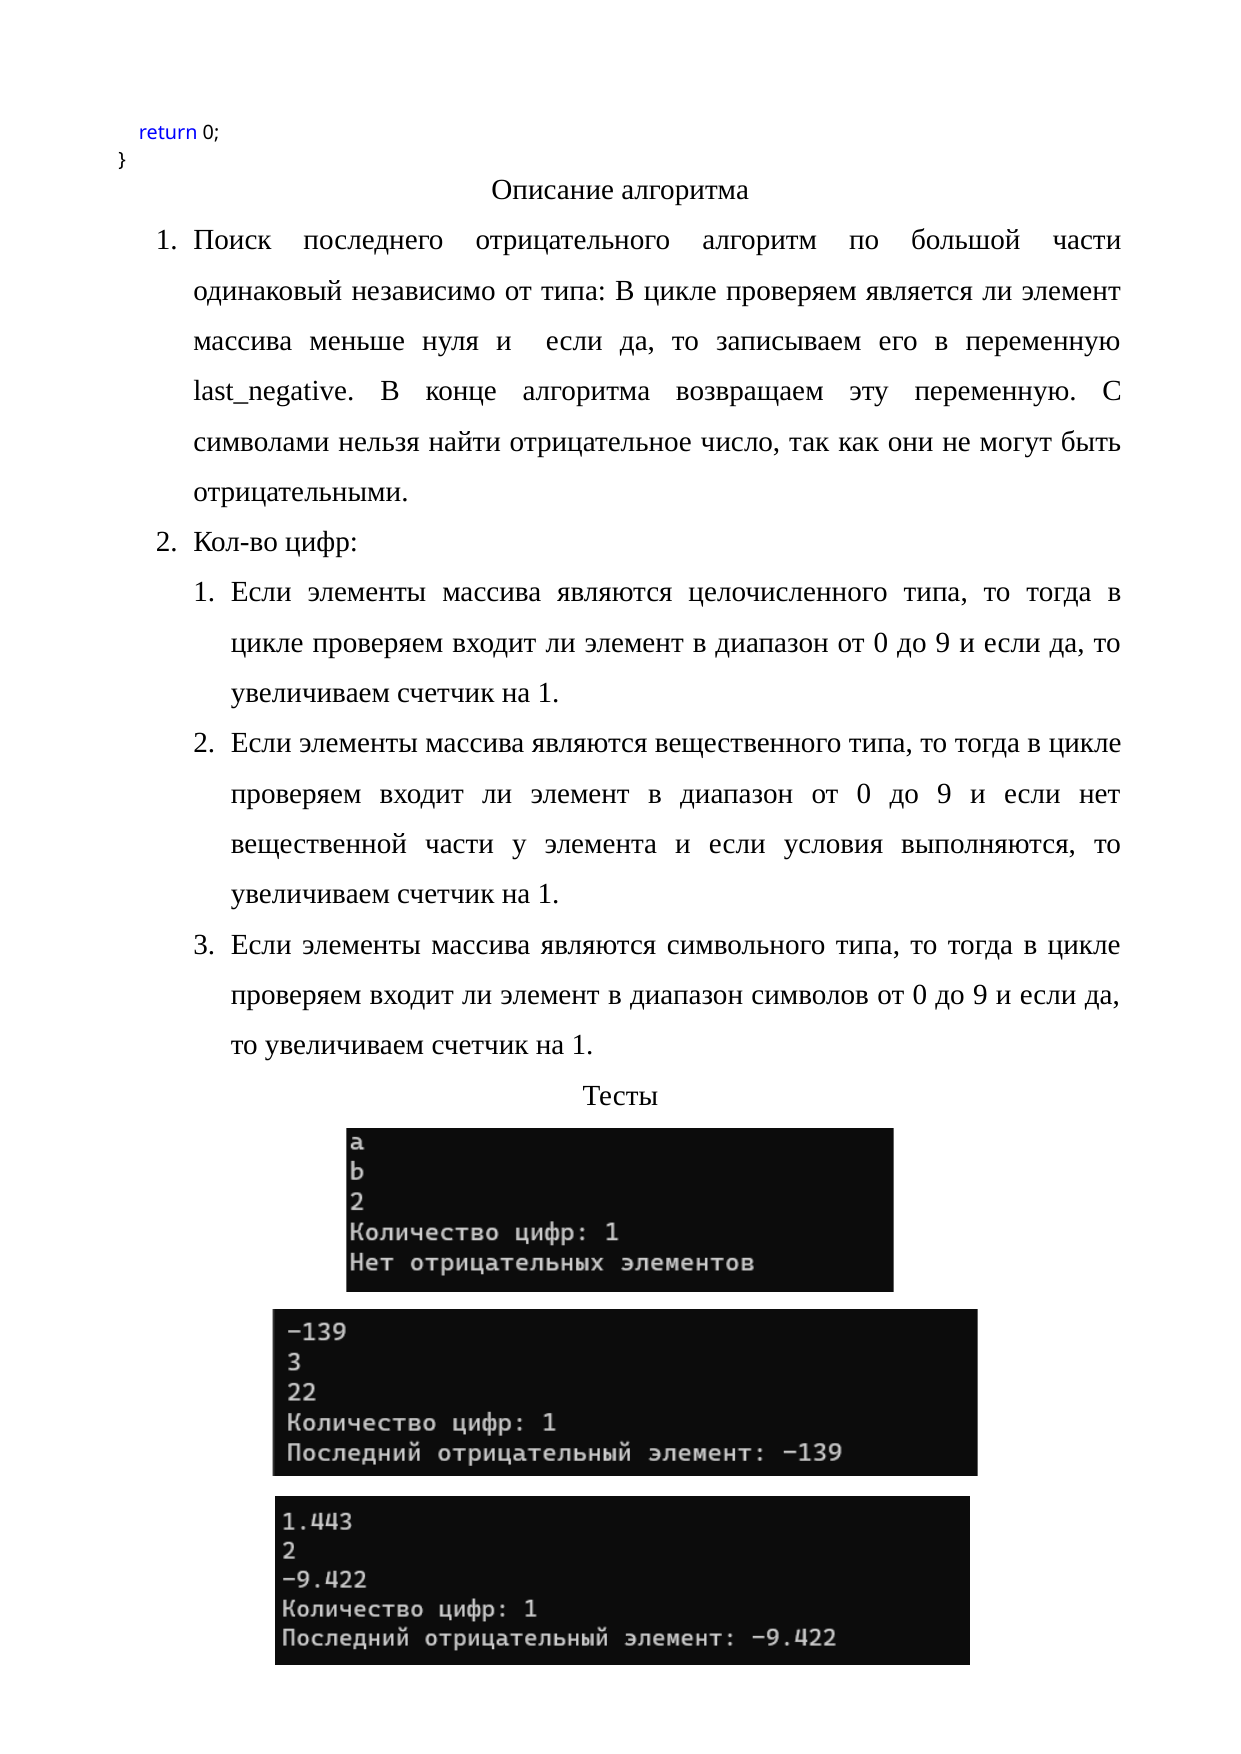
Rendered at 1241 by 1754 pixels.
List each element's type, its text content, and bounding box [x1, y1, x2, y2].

list Если элементы массива являются вещественного типа, то тогда в цикле проверяем входит ли элемент в диапазон от 0 до 9 и если нет вещественной части у элемента и если условия выполняются, то увеличиваем счетчик на 1. [193, 726, 1122, 910]
list Если элементы массива являются целочисленного типа, то тогда в цикле проверяем входит ли элемент в диапазон от 0 до 9 и если да, то увеличиваем счетчик на 1. [193, 574, 1122, 709]
text Тесты [118, 1078, 1122, 1111]
picture [346, 1128, 894, 1292]
list Поиск последнего отрицательного алгоритм по большой части одинаковый независимо от типа: В цикле проверяем является ли элемент массива меньше нуля и если да, то записываем его в переменную last_negative. В конце алгоритма возвращаем эту переменную. С символами нельзя найти отрицательное число, так как они не могут быть отрицательными. [156, 222, 1122, 507]
text return 0; [118, 118, 1122, 145]
text } [118, 145, 1122, 172]
picture [275, 1496, 970, 1665]
list Кол-во цифр: [156, 524, 1122, 558]
picture [272, 1309, 978, 1476]
text Описание алгоритма [118, 172, 1122, 206]
list Если элементы массива являются символьного типа, то тогда в цикле проверяем входит ли элемент в диапазон символов от 0 до 9 и если да, то увеличиваем счетчик на 1. [193, 927, 1122, 1061]
